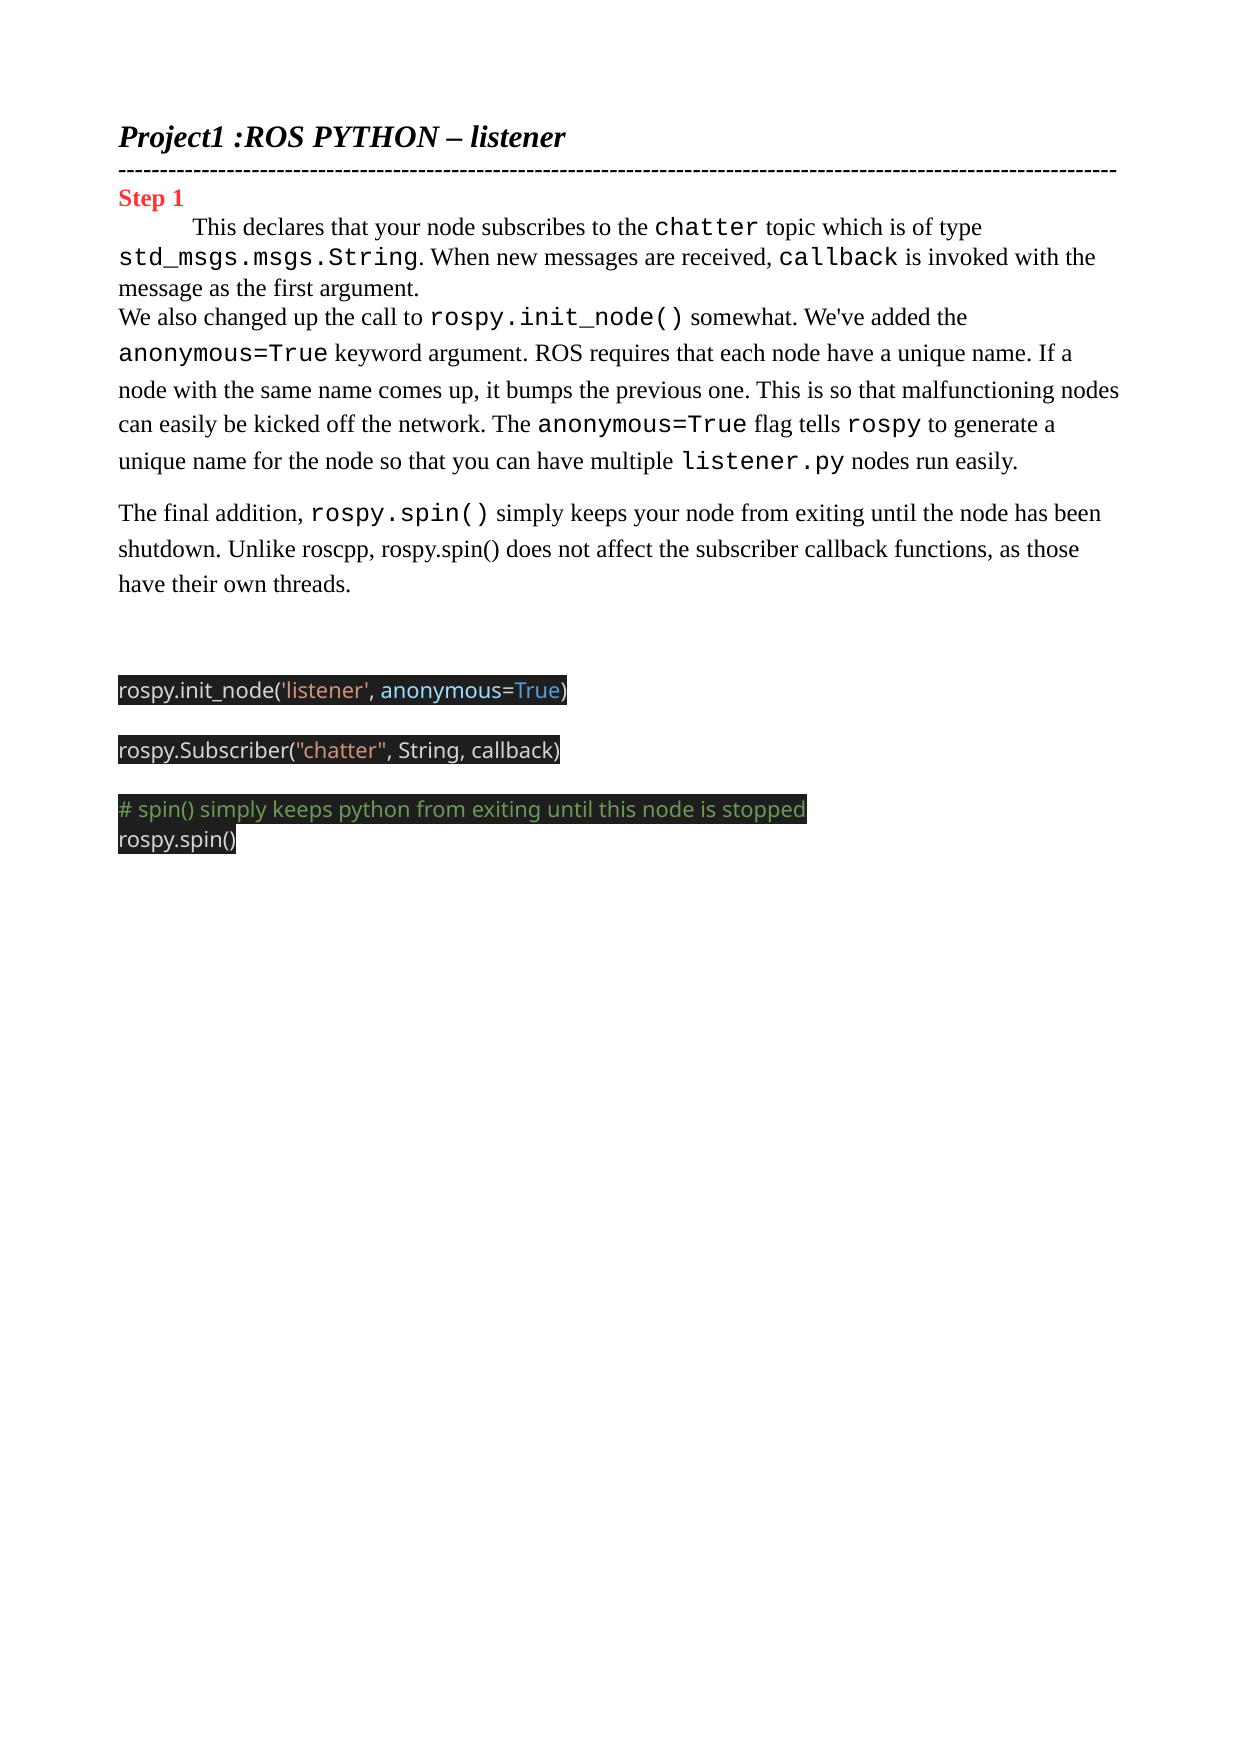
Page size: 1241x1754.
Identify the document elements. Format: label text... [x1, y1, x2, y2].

text ------------------------------------------------------------------------------------------------------------------------ [118, 154, 1122, 183]
text # spin() simply keeps python from exiting until this node is stopped [118, 794, 1122, 824]
text Project1 :ROS PYTHON – listener [118, 118, 1122, 154]
text We also changed up the call to rospy.init_node() somewhat. We've added the anonymous=True keyword argument. ROS requires that each node have a unique name. If a node with the same name comes up, it bumps the previous one. This is so that malfunctioning nodes can easily be kicked off the network. The anonymous=True flag tells rospy to generate a unique name for the node so that you can have multiple listener.py nodes run easily. [118, 302, 1122, 477]
text This declares that your node subscribes to the chatter topic which is of type std_msgs.msgs.String. When new messages are received, callback is invoked with the message as the first argument. [118, 212, 1122, 302]
text Step 1 [118, 183, 1122, 212]
text rospy.spin() [118, 824, 1122, 854]
text rospy.Subscriber("chatter", String, callback) [118, 735, 1122, 764]
text rospy.init_node('listener', anonymous=True) [118, 675, 1122, 705]
text The final addition, rospy.spin() simply keeps your node from exiting until the node has been shutdown. Unlike roscpp, rospy.spin() does not affect the subscriber callback functions, as those have their own threads. [118, 498, 1122, 597]
